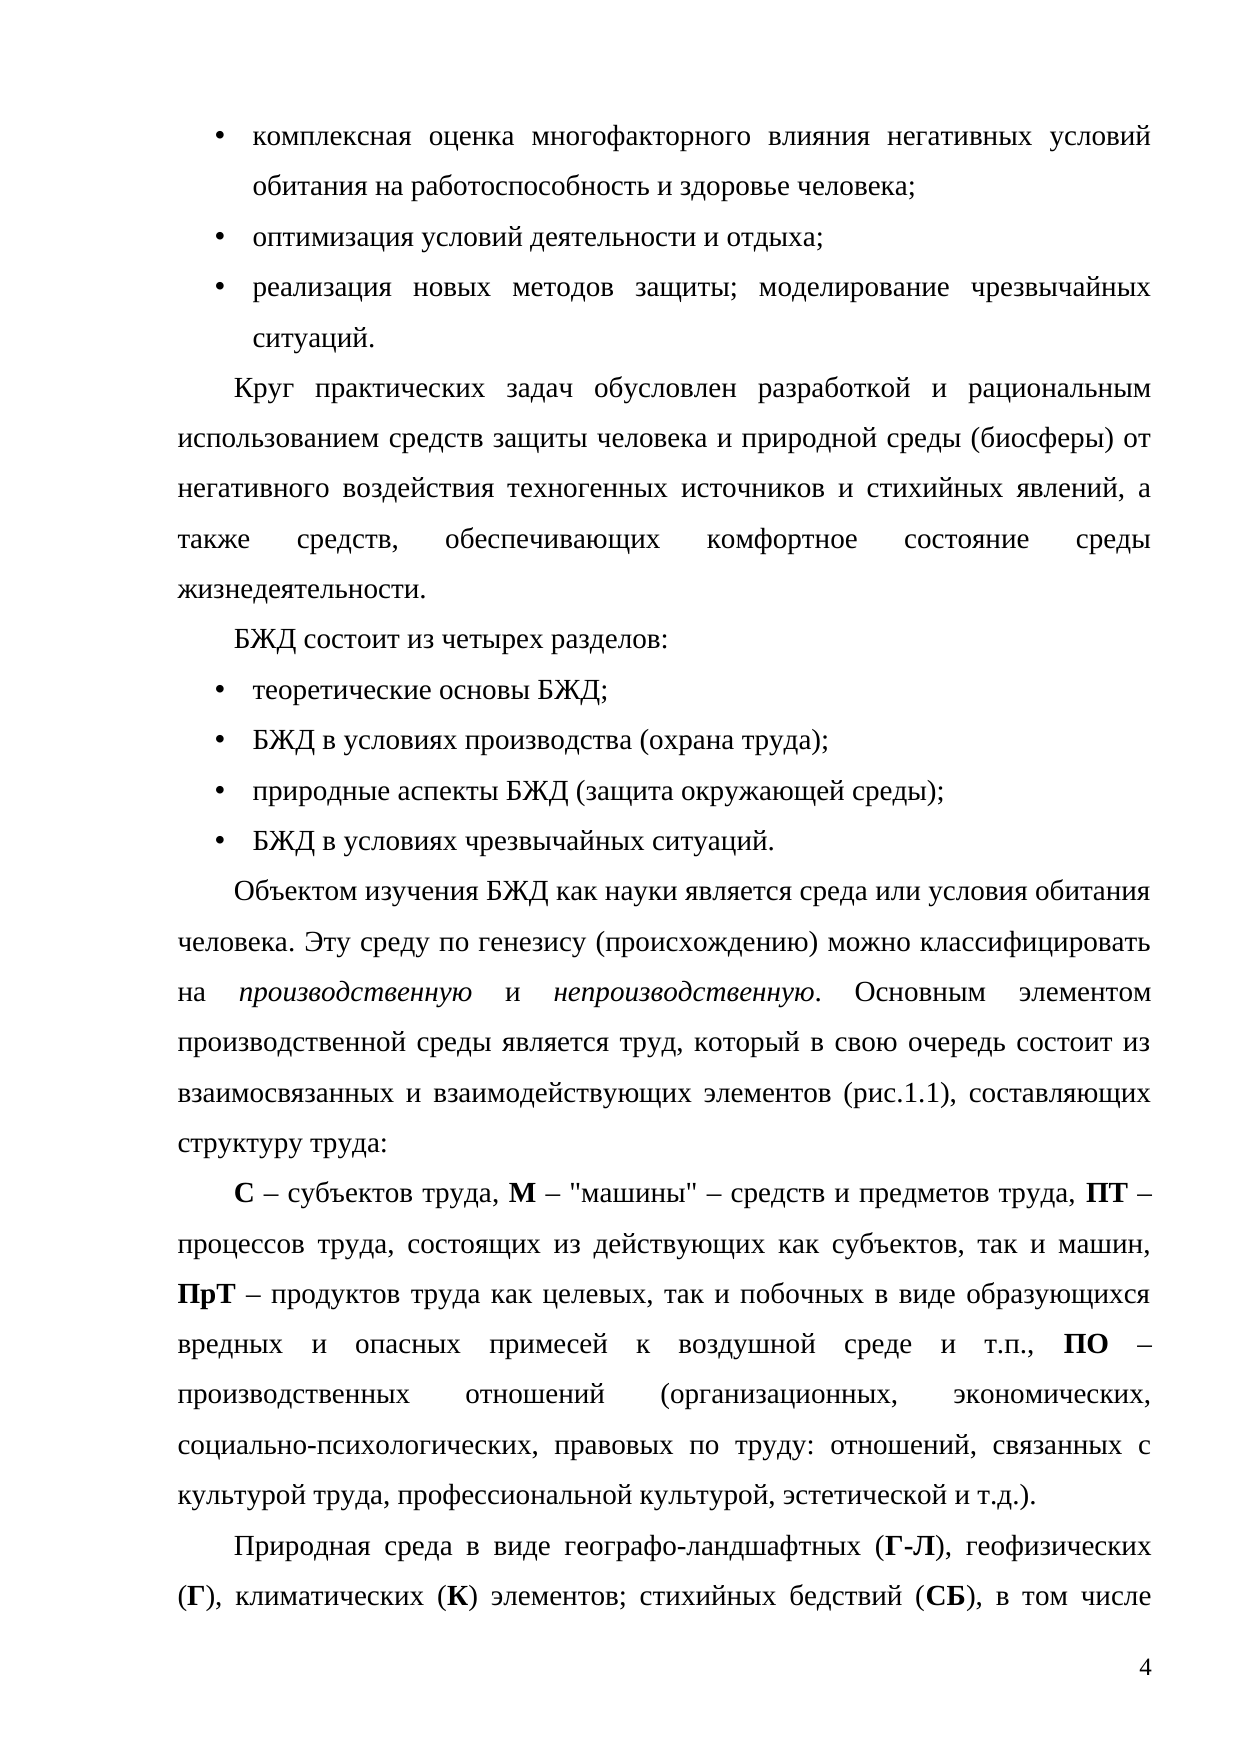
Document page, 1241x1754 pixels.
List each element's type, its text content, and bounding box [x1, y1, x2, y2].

text Объектом изучения БЖД как науки является среда или условия обитания человека. Эту среду по генезису (происхождению) можно классифицировать на производственную и непроизводственную. Основным элементом производственной среды является труд, который в свою очередь состоит из взаимосвязанных и взаимодействующих элементов (рис.1.1), составляющих структуру труда: [177, 873, 1152, 1159]
text С – субъектов труда, М – "машины" – средств и предметов труда, ПТ – процессов труда, состоящих из действующих как субъектов, так и машин, ПрТ – продуктов труда как целевых, так и побочных в виде образующихся вредных и опасных примесей к воздушной среде и т.п., ПО – производственных отношений (организационных, экономических, социально-психологических, правовых по труду: отношений, связанных с культурой труда, профессиональной культурой, эстетической и т.д.). [177, 1175, 1152, 1511]
text Природная среда в виде географо-ландшафтных (Г-Л), геофизических (Г), климатических (К) элементов; стихийных бедствий (СБ), в том числе [177, 1528, 1152, 1611]
list комплексная оценка многофакторного влияния негативных условий обитания на работоспособность и здоровье человека; [215, 118, 1152, 202]
text Круг практических задач обусловлен разработкой и рациональным использованием средств защиты человека и природной среды (биосферы) от негативного воздействия техногенных источников и стихийных явлений, а также средств, обеспечивающих комфортное состояние среды жизнедеятельности. [177, 370, 1152, 605]
text БЖД состоит из четырех разделов: [177, 622, 1152, 655]
list теоретические основы БЖД; [215, 672, 1152, 706]
list оптимизация условий деятельности и отдыха; [215, 219, 1152, 252]
list реализация новых методов защиты; моделирование чрезвычайных ситуаций. [215, 269, 1152, 353]
list природные аспекты БЖД (защита окружающей среды); [215, 773, 1152, 806]
list БЖД в условиях производства (охрана труда); [215, 722, 1152, 756]
list БЖД в условиях чрезвычайных ситуаций. [215, 823, 1152, 857]
